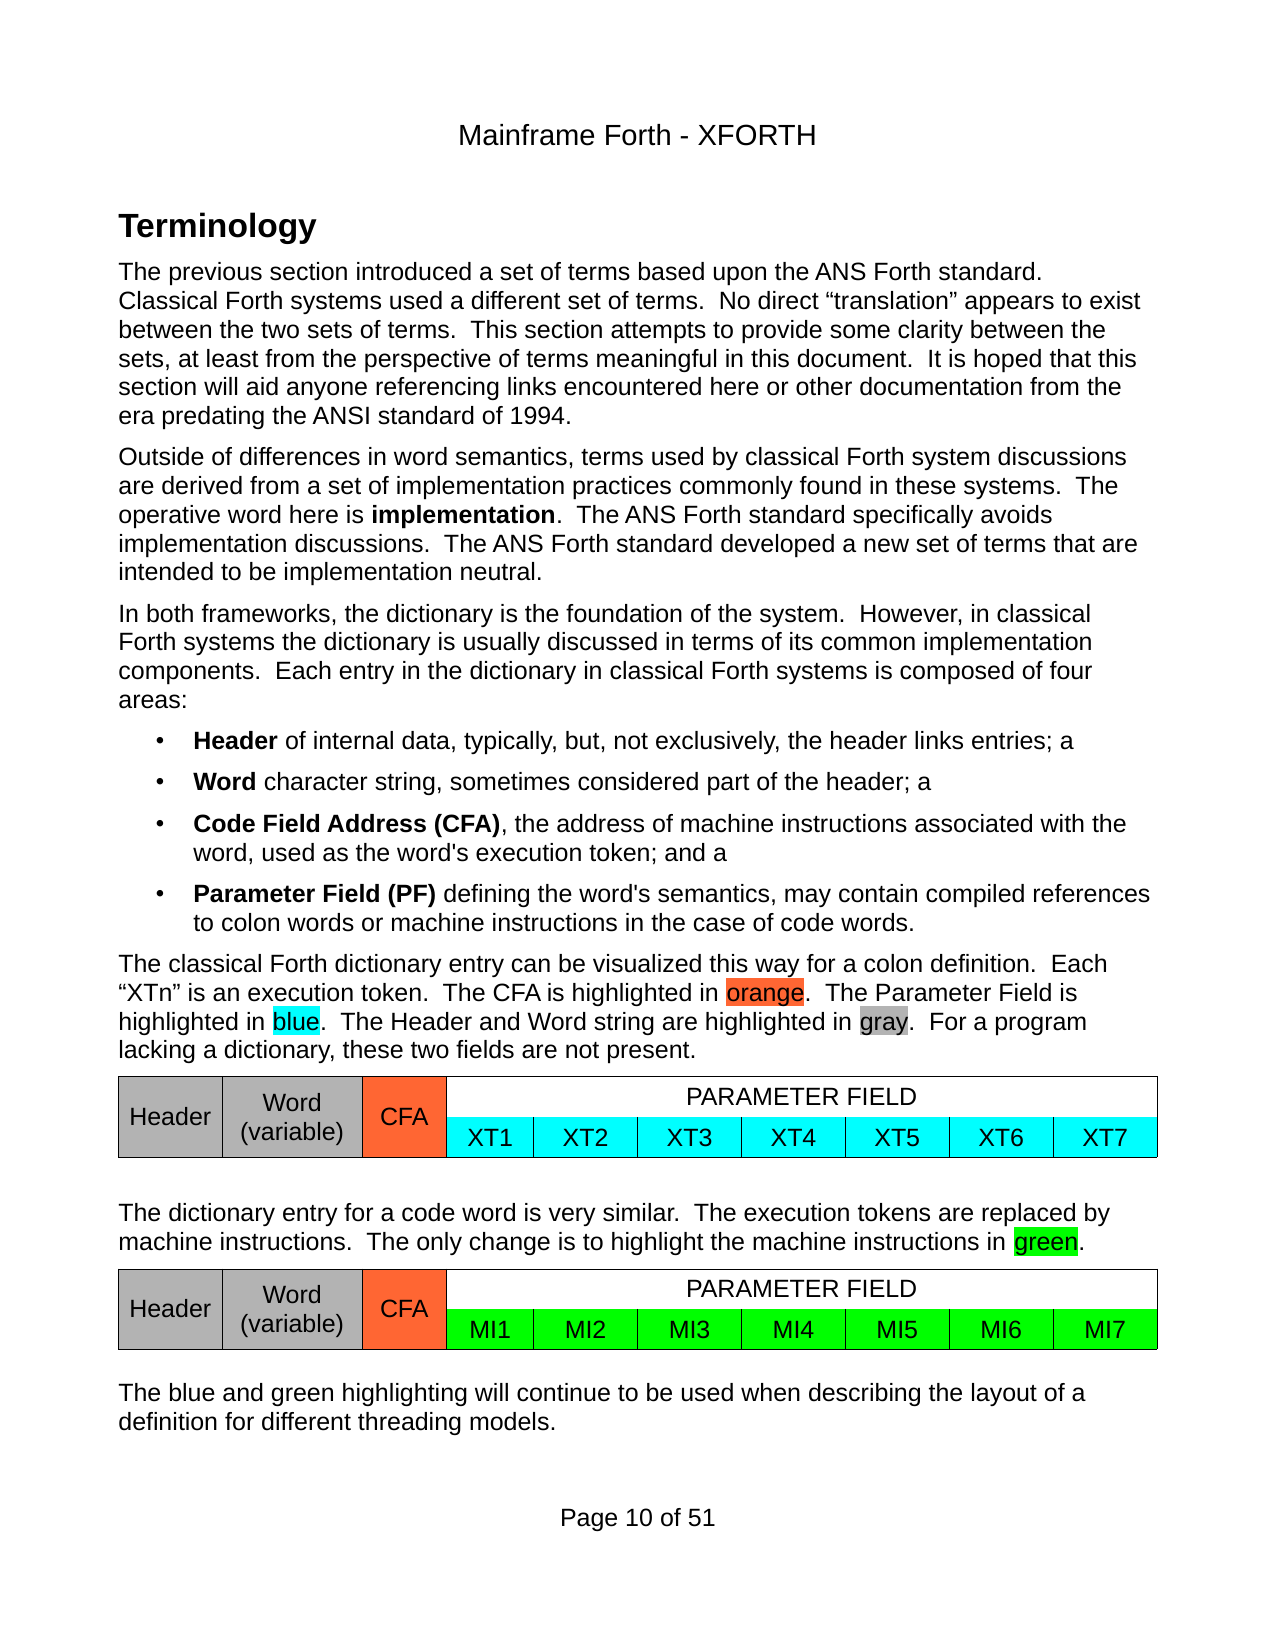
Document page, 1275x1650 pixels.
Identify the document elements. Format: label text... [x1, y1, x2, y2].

table_header Header [119, 1270, 222, 1349]
list Word character string, sometimes considered part of the header; a [156, 767, 1157, 796]
text The classical Forth dictionary entry can be visualized this way for a colon definition. Each “XTn” is an execution token. The CFA is highlighted in orange. The Parameter Field is highlighted in blue. The Header and Word string are highlighted in gray. For a program lacking a dictionary, these two fields are not present. [118, 949, 1157, 1064]
text In both frameworks, the dictionary is the foundation of the system. However, in classical Forth systems the dictionary is usually discussed in terms of its common implementation components. Each entry in the dictionary in classical Forth systems is composed of four areas: [118, 598, 1157, 713]
text The dictionary entry for a code word is very similar. The execution tokens are replaced by machine instructions. The only change is to highlight the machine instructions in green. [118, 1198, 1157, 1256]
list Code Field Address (CFA), the address of machine instructions associated with the word, used as the word's execution token; and a [156, 809, 1157, 866]
table_cell MI6 [950, 1309, 1053, 1349]
table_cell MI5 [846, 1309, 949, 1349]
table_cell XT2 [534, 1117, 637, 1157]
table_cell MI2 [534, 1309, 637, 1349]
table_cell XT7 [1054, 1117, 1157, 1157]
table_header CFA [363, 1077, 446, 1157]
table_cell XT1 [447, 1117, 533, 1157]
table_header Word (variable) [223, 1077, 362, 1157]
subtitle Terminology [118, 206, 1157, 245]
table_header PARAMETER FIELD [447, 1077, 1157, 1117]
table_cell XT4 [742, 1117, 845, 1157]
table_cell XT5 [846, 1117, 949, 1157]
list Header of internal data, typically, but, not exclusively, the header links entries; a [156, 726, 1157, 755]
table_cell XT6 [950, 1117, 1053, 1157]
text Outside of differences in word semantics, terms used by classical Forth system discussions are derived from a set of implementation practices commonly found in these systems. The operative word here is implementation. The ANS Forth standard specifically avoids implementation discussions. The ANS Forth standard developed a new set of terms that are intended to be implementation neutral. [118, 442, 1157, 586]
table_header Word (variable) [223, 1270, 362, 1349]
table_header PARAMETER FIELD [447, 1270, 1157, 1309]
table_cell MI1 [447, 1309, 533, 1349]
table_cell MI7 [1054, 1309, 1157, 1349]
table_cell MI3 [638, 1309, 741, 1349]
text The blue and green highlighting will continue to be used when describing the layout of a definition for different threading models. [118, 1378, 1157, 1435]
table_cell MI4 [742, 1309, 845, 1349]
text The previous section introduced a set of terms based upon the ANS Forth standard. Classical Forth systems used a different set of terms. No direct “translation” appears to exist between the two sets of terms. This section attempts to provide some clarity between the sets, at least from the perspective of terms meaningful in this document. It is hoped that this section will aid anyone referencing links encountered here or other documentation from the era predating the ANSI standard of 1994. [118, 257, 1157, 430]
table_header CFA [363, 1270, 446, 1349]
list Parameter Field (PF) defining the word's semantics, may contain compiled references to colon words or machine instructions in the case of code words. [156, 879, 1157, 936]
table_cell XT3 [638, 1117, 741, 1157]
table_header Header [119, 1077, 222, 1157]
